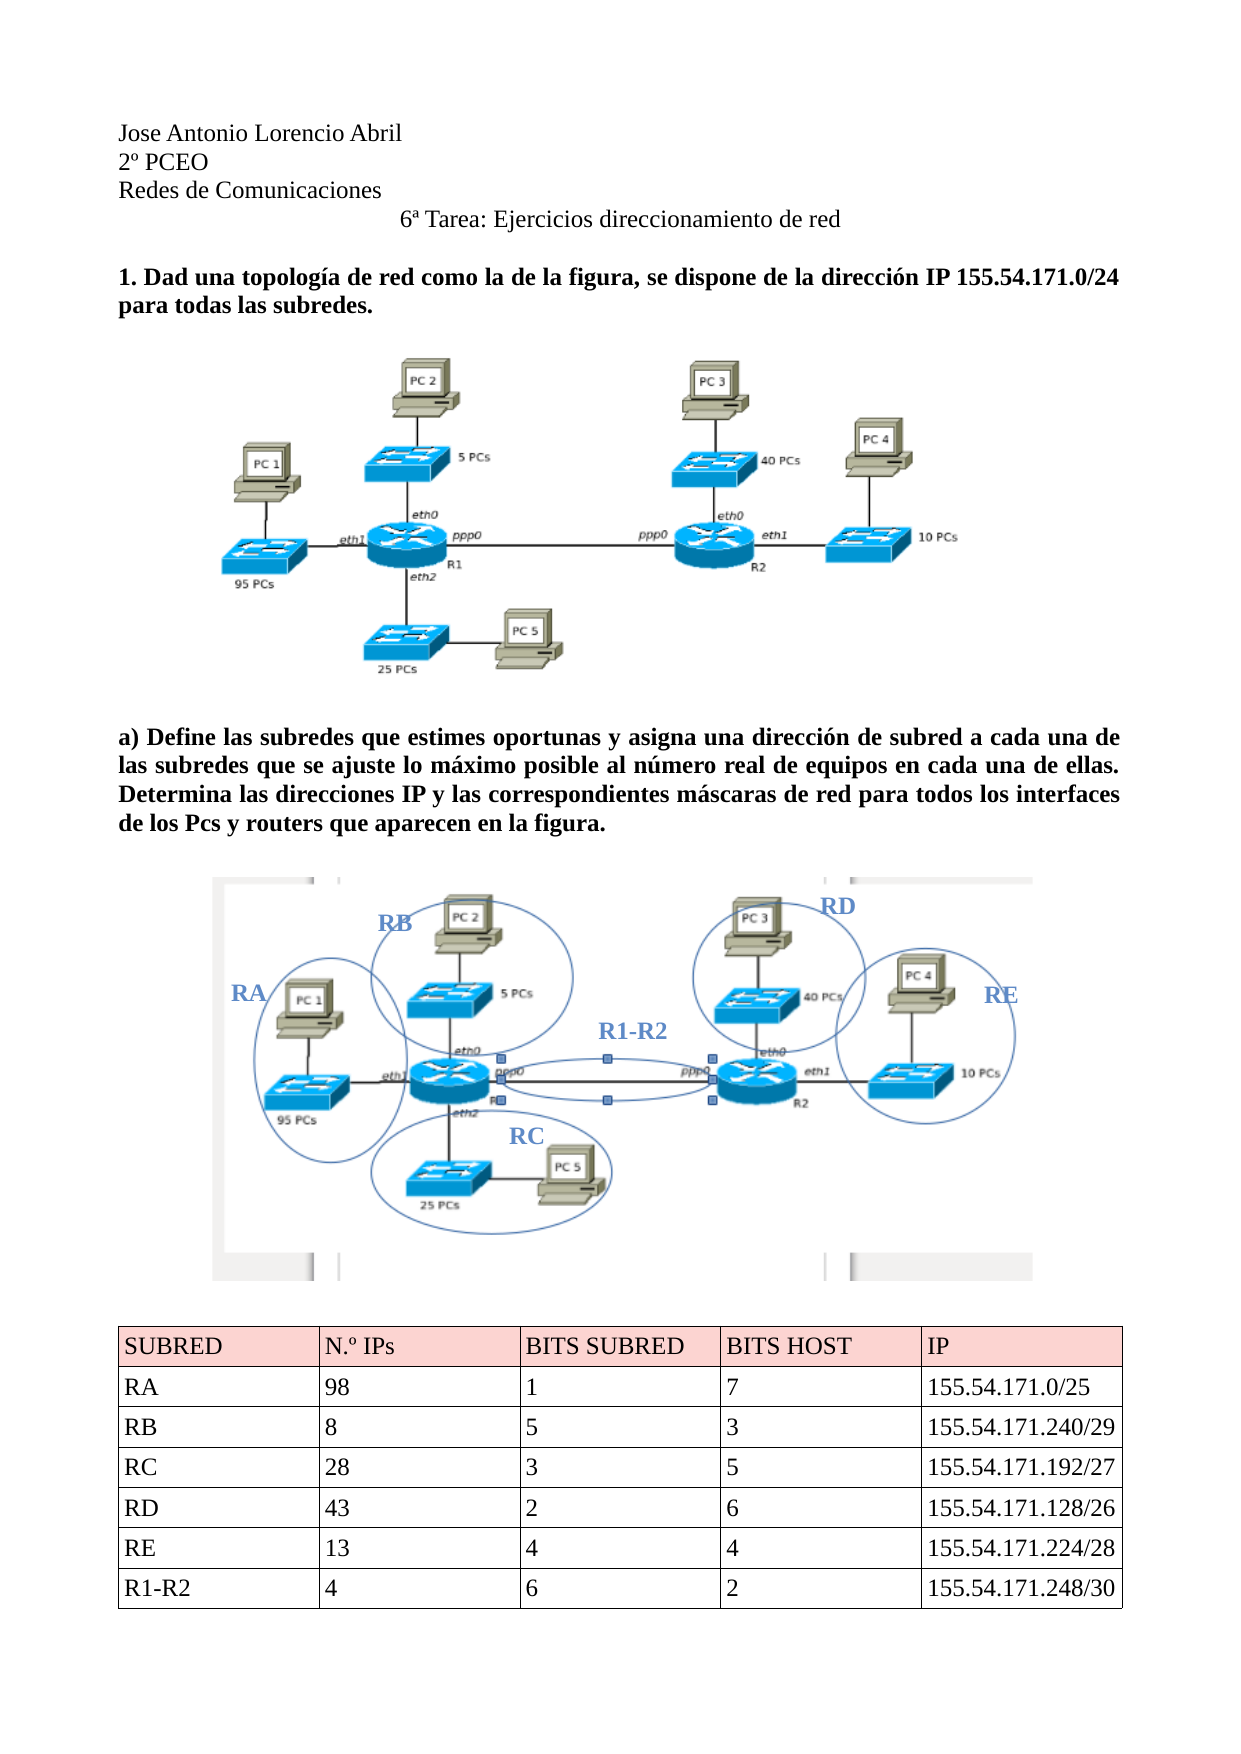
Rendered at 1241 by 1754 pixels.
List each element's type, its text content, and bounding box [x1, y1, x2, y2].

text 6ª Tarea: Ejercicios direccionamiento de red [118, 204, 1122, 233]
table_cell 155.54.171.240/29 [922, 1407, 1122, 1447]
table_cell 4 [521, 1528, 720, 1567]
text 2º PCEO [118, 147, 1122, 176]
table_cell R1-R2 [119, 1569, 319, 1608]
table_cell 5 [721, 1448, 921, 1487]
table_cell 3 [721, 1407, 921, 1447]
table_cell 6 [521, 1569, 720, 1608]
table_cell RA [119, 1367, 319, 1406]
table_header BITS SUBRED [521, 1327, 720, 1366]
table_cell 2 [521, 1488, 720, 1527]
table_cell 3 [521, 1448, 720, 1487]
table_cell 8 [320, 1407, 520, 1447]
table_cell RD [119, 1488, 319, 1527]
table_header IP [922, 1327, 1122, 1366]
table_cell 43 [320, 1488, 520, 1527]
text 1. Dad una topología de red como la de la figura, se dispone de la dirección IP 155.54.171.0/24 para todas las subredes. [118, 262, 1122, 319]
table_cell RB [119, 1407, 319, 1447]
table_cell 155.54.171.248/30 [922, 1569, 1122, 1608]
table_cell 7 [721, 1367, 921, 1406]
table_header BITS HOST [721, 1327, 921, 1366]
table_header N.º IPs [320, 1327, 520, 1366]
table_cell 155.54.171.0/25 [922, 1367, 1122, 1406]
text a) Define las subredes que estimes oportunas y asigna una dirección de subred a cada una de las subredes que se ajuste lo máximo posible al número real de equipos en cada una de ellas. Determina las direcciones IP y las correspondientes máscaras de red para todos los interfaces de los Pcs y routers que aparecen en la figura. [118, 722, 1122, 837]
table_cell 98 [320, 1367, 520, 1406]
table_cell 28 [320, 1448, 520, 1487]
table_cell 4 [721, 1528, 921, 1567]
table_cell 155.54.171.224/28 [922, 1528, 1122, 1567]
table_cell RE [119, 1528, 319, 1567]
table_header SUBRED [119, 1327, 319, 1366]
table_cell 13 [320, 1528, 520, 1567]
text Redes de Comunicaciones [118, 176, 1122, 204]
table_cell 2 [721, 1569, 921, 1608]
table_cell 4 [320, 1569, 520, 1608]
picture [212, 877, 1033, 1281]
picture [182, 348, 1005, 718]
text Jose Antonio Lorencio Abril [118, 118, 1122, 147]
table_cell 155.54.171.128/26 [922, 1488, 1122, 1527]
table_cell 1 [521, 1367, 720, 1406]
table_cell 5 [521, 1407, 720, 1447]
table_cell 6 [721, 1488, 921, 1527]
table_cell 155.54.171.192/27 [922, 1448, 1122, 1487]
table_cell RC [119, 1448, 319, 1487]
